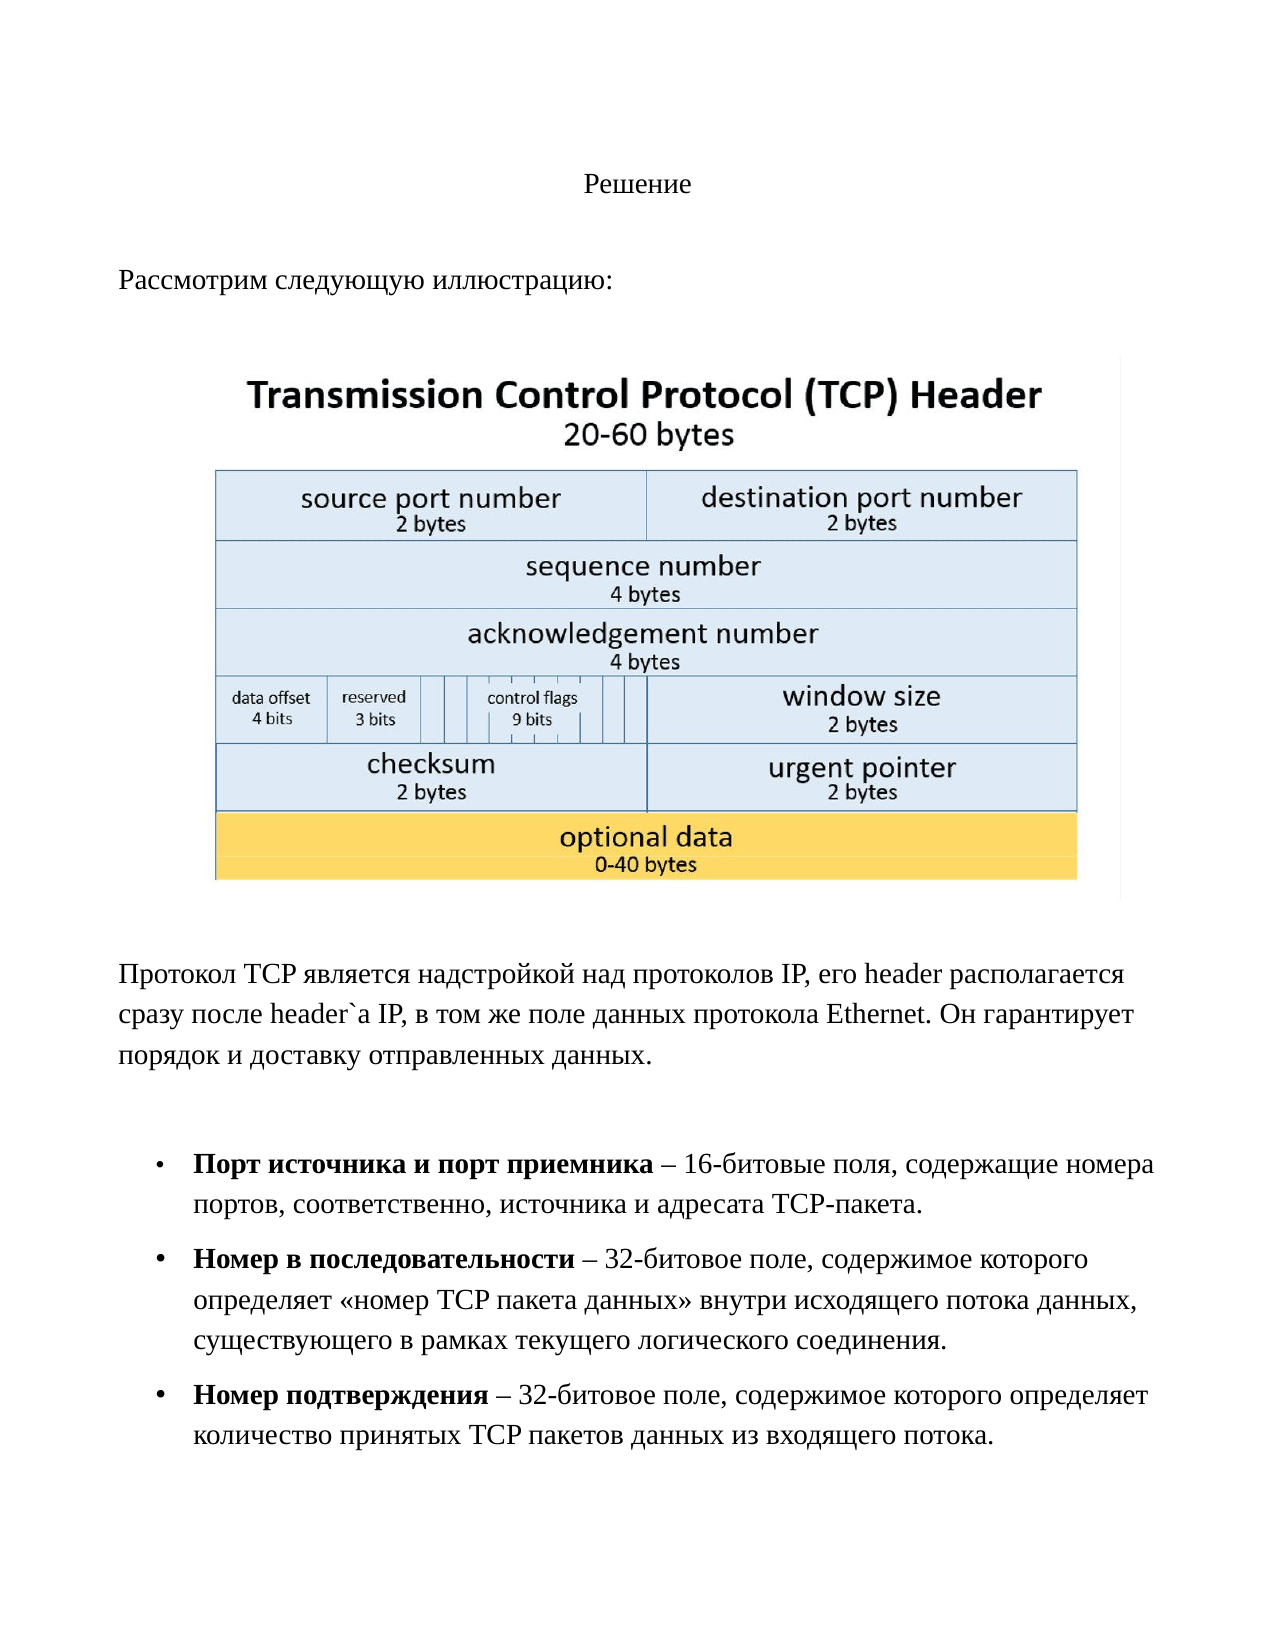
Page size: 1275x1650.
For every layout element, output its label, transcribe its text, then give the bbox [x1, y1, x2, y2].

list Номер в последовательности – 32-битовое поле, содержимое которого определяет «номер TCP пакета данных» внутри исходящего потока данных, существующего в рамках текущего логического соединения. [156, 1241, 1157, 1356]
text Рассмотрим следующую иллюстрацию: [118, 262, 1157, 296]
list Номер подтверждения – 32-битовое поле, содержимое которого определяет количество принятых TCP пакетов данных из входящего потока. [156, 1377, 1157, 1451]
text Протокол TCP является надстройкой над протоколов IP, его header располагается сразу после header`а IP, в том же поле данных протокола Ethernet. Он гарантирует порядок и доставку отправленных данных. [118, 311, 1157, 1070]
list Порт источника и порт приемника – 16-битовые поля, содержащие номера портов, соответственно, источника и адресата TCP-пакета. [156, 1146, 1157, 1220]
text Решение [118, 166, 1157, 200]
picture [155, 306, 1121, 950]
